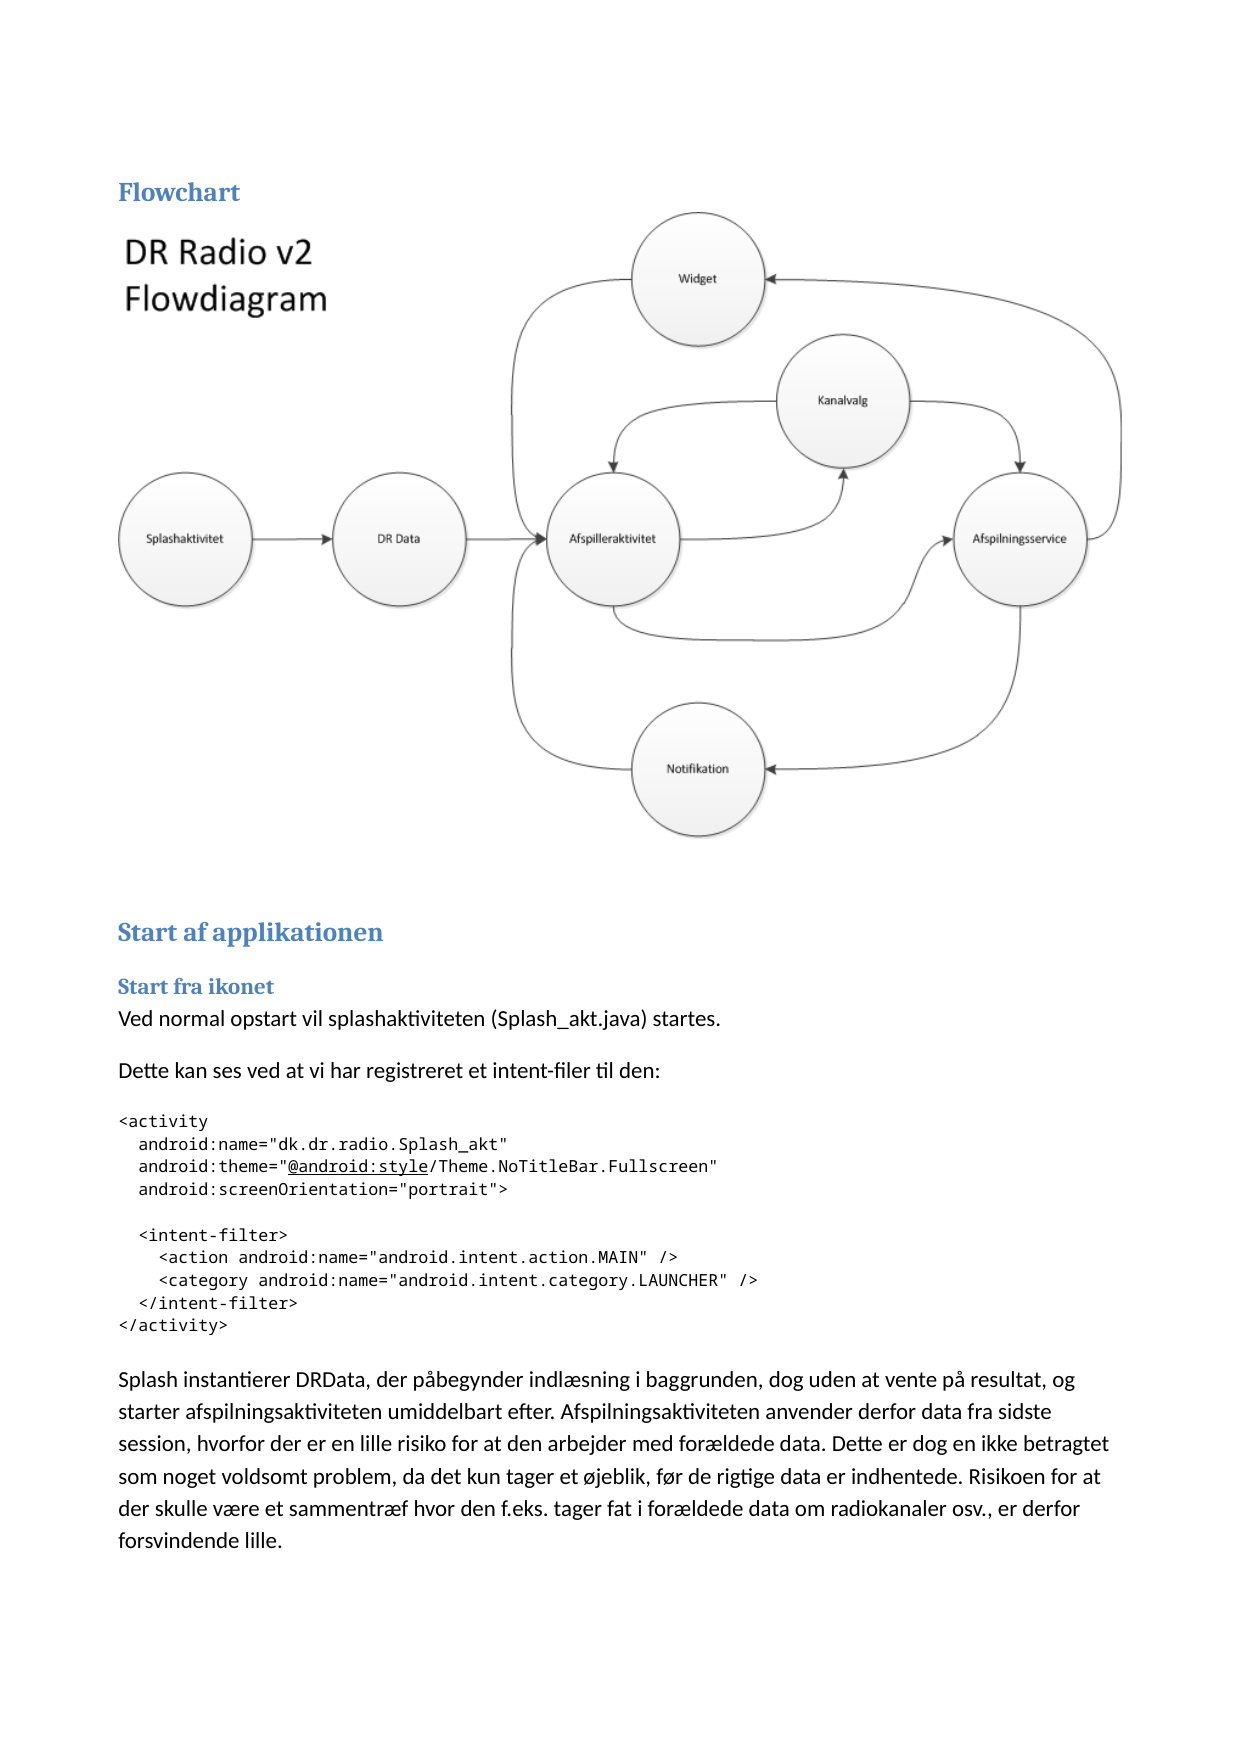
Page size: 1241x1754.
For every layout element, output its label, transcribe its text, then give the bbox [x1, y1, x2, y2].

text <category android:name="android.intent.category.LAUNCHER" /> [118, 1269, 1122, 1291]
text Splash instantierer DRData, der påbegynder indlæsning i baggrunden, dog uden at vente på resultat, og starter afspilningsaktiviteten umiddelbart efter. Afspilningsaktiviteten anvender derfor data fra sidste session, hvorfor der er en lille risiko for at den arbejder med forældede data. Dette er dog en ikke betragtet som noget voldsomt problem, da det kun tager et øjeblik, før de rigtige data er indhentede. Risikoen for at der skulle være et sammentræf hvor den f.eks. tager fat i forældede data om radiokanaler osv., er derfor forsvindende lille. [118, 1365, 1122, 1554]
text <action android:name="android.intent.action.MAIN" /> [118, 1246, 1122, 1269]
picture [118, 212, 1123, 839]
text <intent-filter> [118, 1223, 1122, 1246]
text android:name="dk.dr.radio.Splash_akt" [118, 1132, 1122, 1155]
text android:theme="@android:style/Theme.NoTitleBar.Fullscreen" [118, 1155, 1122, 1178]
subtitle Start af applikationen [118, 917, 1122, 948]
subtitle Flowchart [118, 177, 1122, 208]
text Dette kan ses ved at vi har registreret et intent-filer til den: [118, 1057, 1122, 1085]
text </intent-filter> [118, 1291, 1122, 1314]
text </activity> [118, 1314, 1122, 1337]
subtitle Start fra ikonet [118, 973, 1122, 1000]
text android:screenOrientation="portrait"> [118, 1178, 1122, 1201]
text Ved normal opstart vil splashaktiviteten (Splash_akt.java) startes. [118, 1004, 1122, 1032]
text <activity [118, 1110, 1122, 1132]
